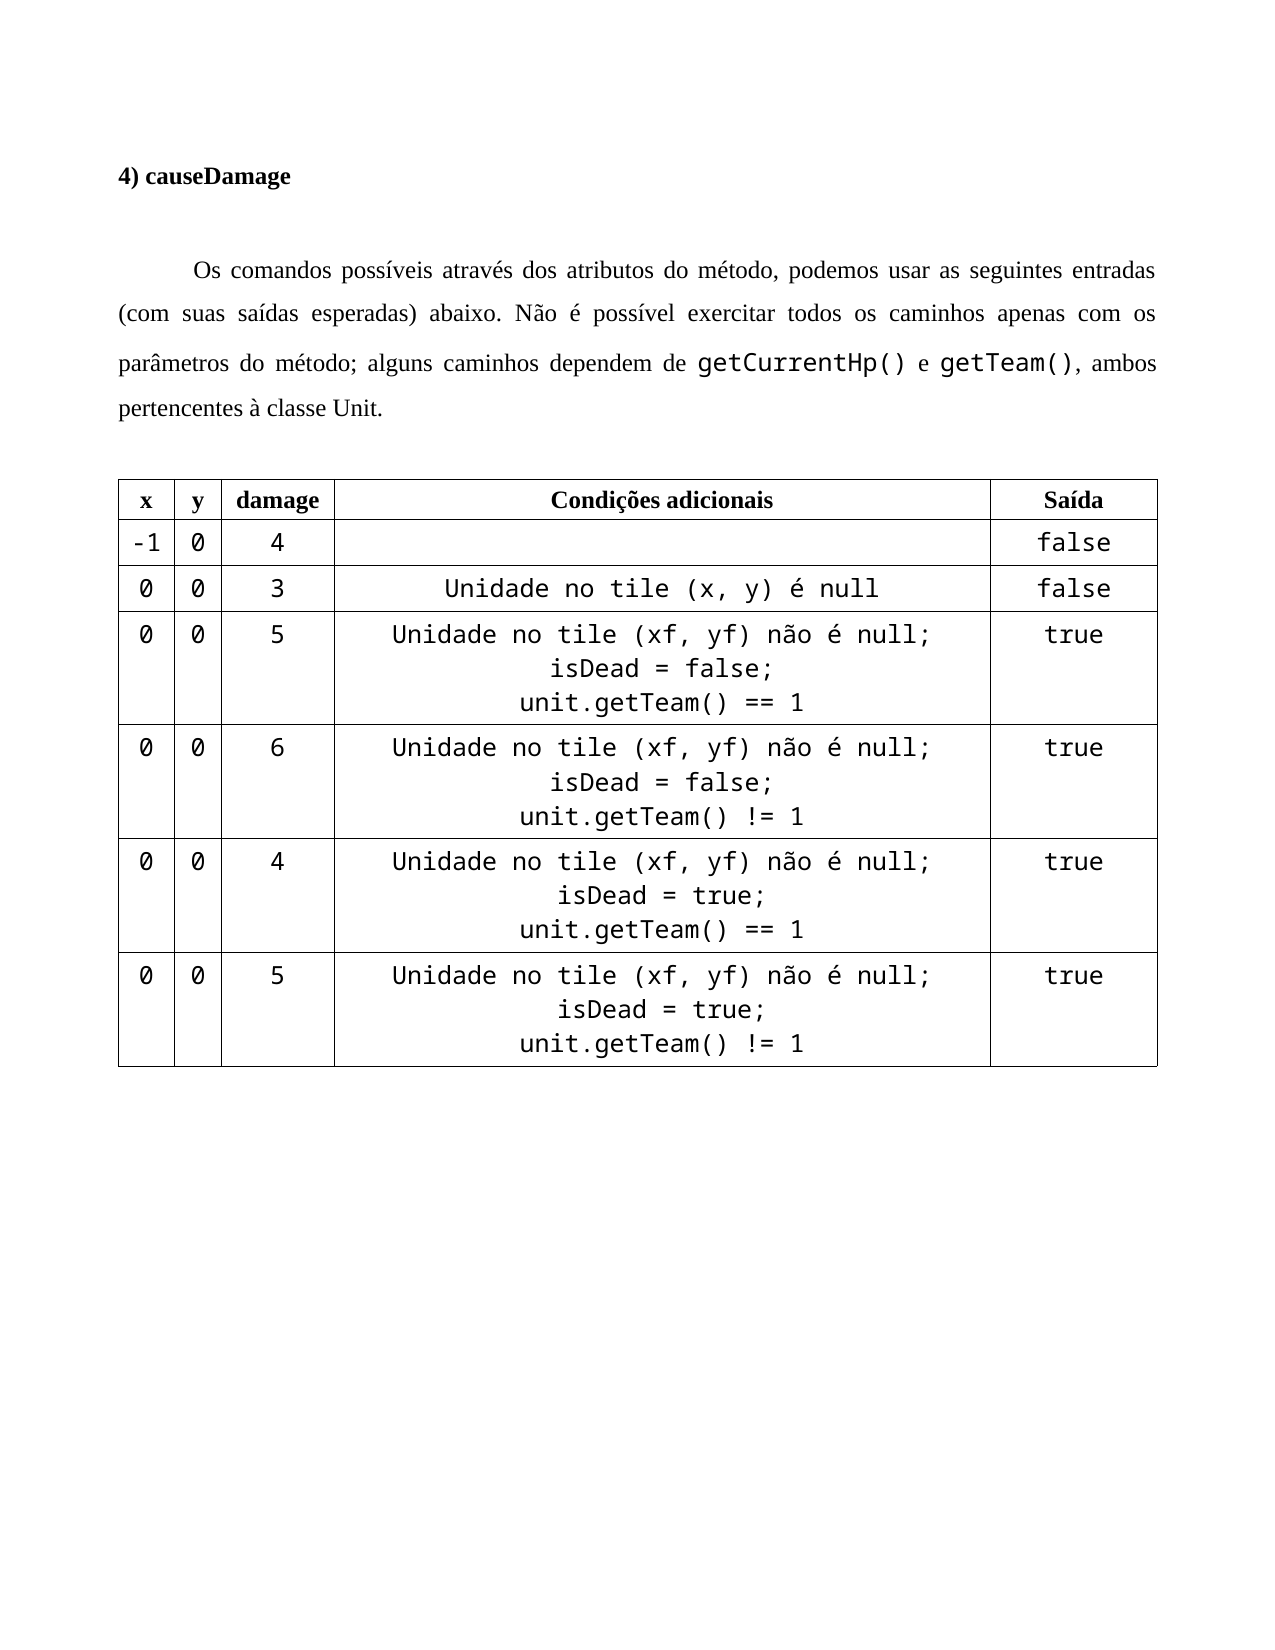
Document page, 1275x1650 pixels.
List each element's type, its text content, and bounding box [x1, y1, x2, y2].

table_cell false [991, 520, 1157, 565]
table_header Condições adicionais [335, 480, 990, 519]
table_cell 3 [222, 566, 334, 611]
table_cell 0 [175, 839, 221, 952]
table_cell true [991, 725, 1157, 838]
table_header y [175, 480, 221, 519]
table_cell 4 [222, 520, 334, 565]
table_cell 0 [119, 566, 174, 611]
table_cell Unidade no tile (xf, yf) não é null; isDead = true; unit.getTeam() == 1 [335, 839, 990, 952]
text 4) causeDamage [118, 161, 1157, 190]
table_header x [119, 480, 174, 519]
table_cell 0 [119, 839, 174, 952]
table_cell 0 [175, 953, 221, 1066]
table_cell 0 [175, 520, 221, 565]
table_cell Unidade no tile (x, y) é null [335, 566, 990, 611]
table_cell Unidade no tile (xf, yf) não é null; isDead = false; unit.getTeam() == 1 [335, 612, 990, 724]
table_cell 0 [175, 612, 221, 724]
table_cell true [991, 612, 1157, 724]
table_header Saída [991, 480, 1157, 519]
table_cell 0 [119, 953, 174, 1066]
table_cell true [991, 953, 1157, 1066]
table_header damage [222, 480, 334, 519]
table_cell Unidade no tile (xf, yf) não é null; isDead = true; unit.getTeam() != 1 [335, 953, 990, 1066]
table_cell [335, 520, 990, 565]
table_cell -1 [119, 520, 174, 565]
table_cell Unidade no tile (xf, yf) não é null; isDead = false; unit.getTeam() != 1 [335, 725, 990, 838]
table_cell false [991, 566, 1157, 611]
table_cell 0 [175, 725, 221, 838]
table_cell 0 [175, 566, 221, 611]
table_cell 5 [222, 612, 334, 724]
table_cell 0 [119, 725, 174, 838]
table_cell 6 [222, 725, 334, 838]
text Os comandos possíveis através dos atributos do método, podemos usar as seguintes entradas (com suas saídas esperadas) abaixo. Não é possível exercitar todos os caminhos apenas com os parâmetros do método; alguns caminhos dependem de getCurrentHp() e getTeam(), ambos pertencentes à classe Unit. [118, 255, 1157, 421]
table_cell 5 [222, 953, 334, 1066]
table_cell 4 [222, 839, 334, 952]
table_cell 0 [119, 612, 174, 724]
table_cell true [991, 839, 1157, 952]
